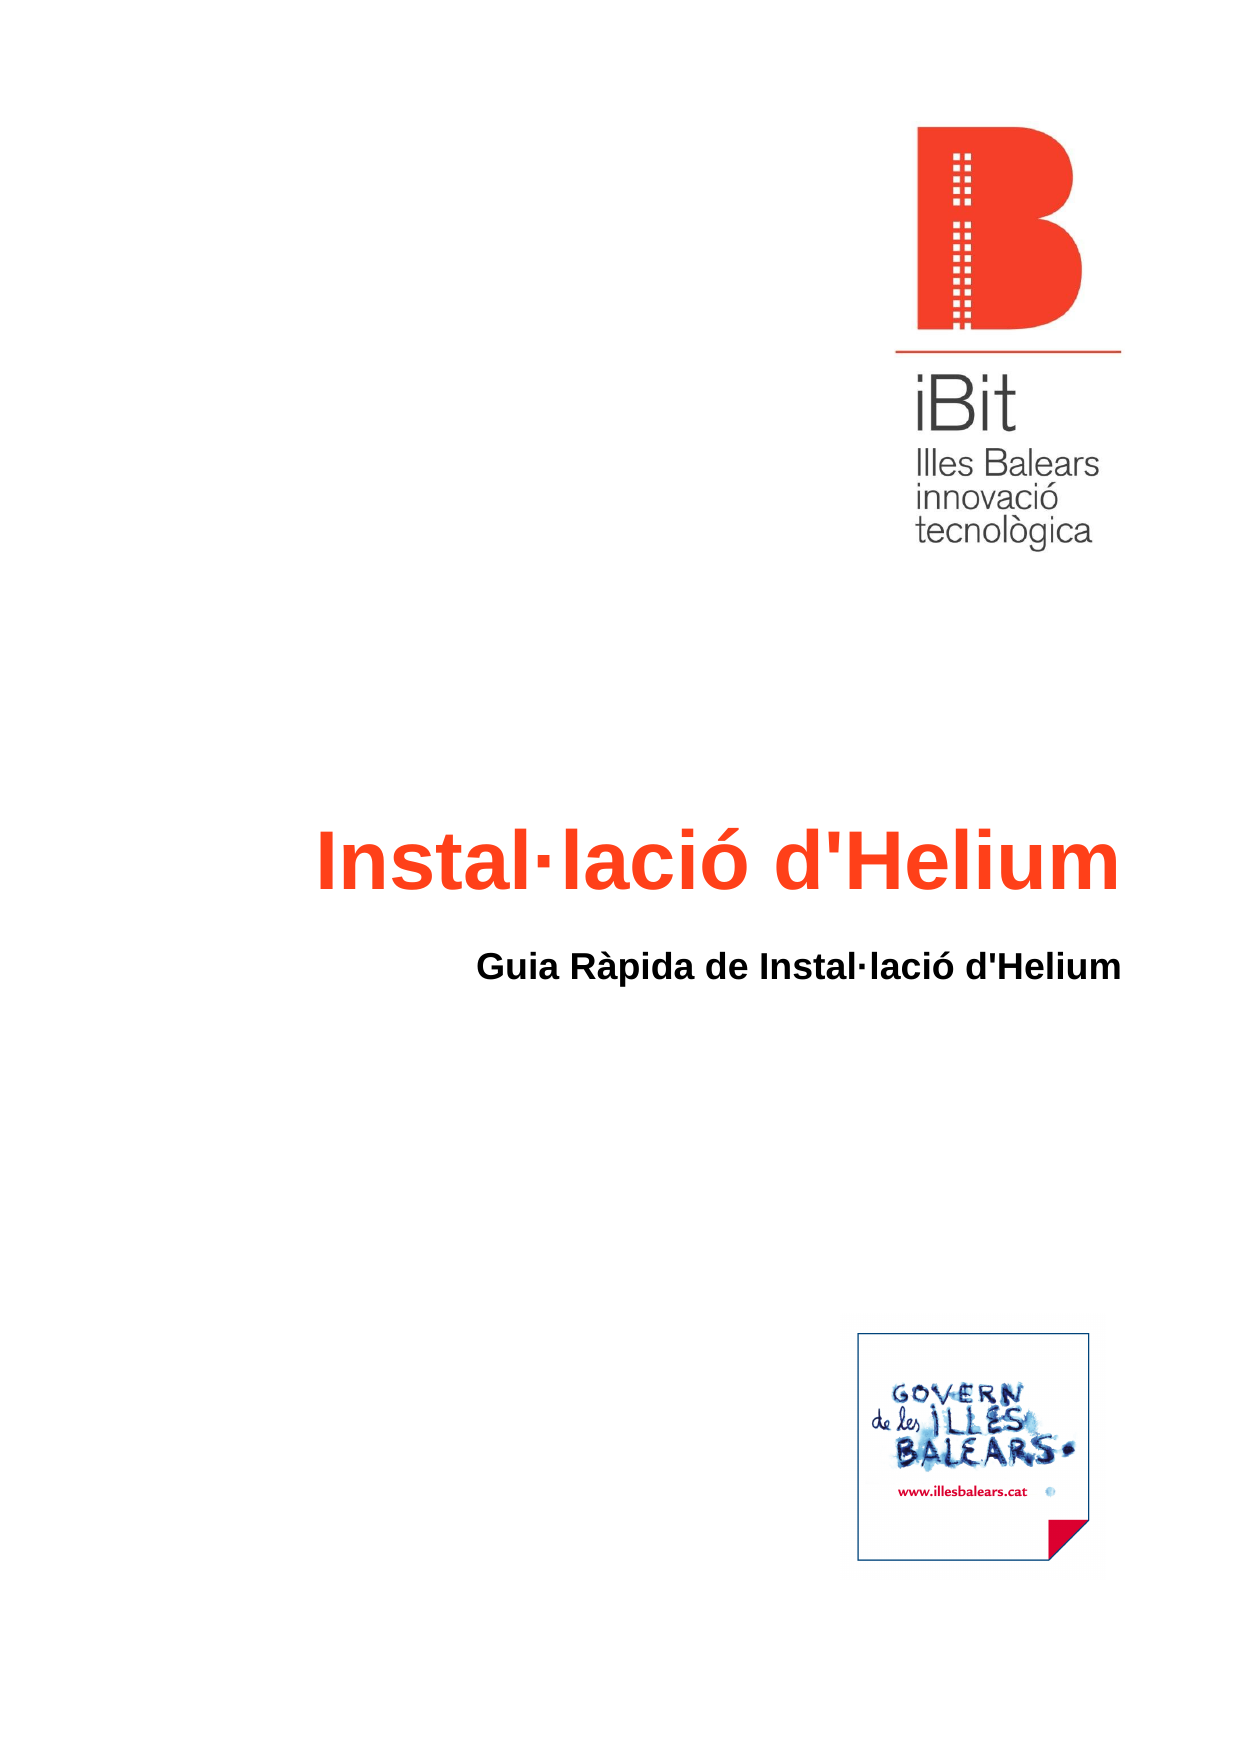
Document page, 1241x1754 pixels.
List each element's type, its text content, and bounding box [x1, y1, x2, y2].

table_header [118, 1308, 453, 1624]
table_header [788, 1580, 1122, 1624]
title Instal·lació d'Helium [118, 811, 1122, 907]
table_header [453, 1308, 787, 1624]
table_header [788, 1308, 1122, 1579]
subtitle Guia Ràpida de Instal·lació d'Helium [118, 944, 1122, 988]
picture [893, 121, 1125, 557]
picture [840, 1313, 1107, 1580]
